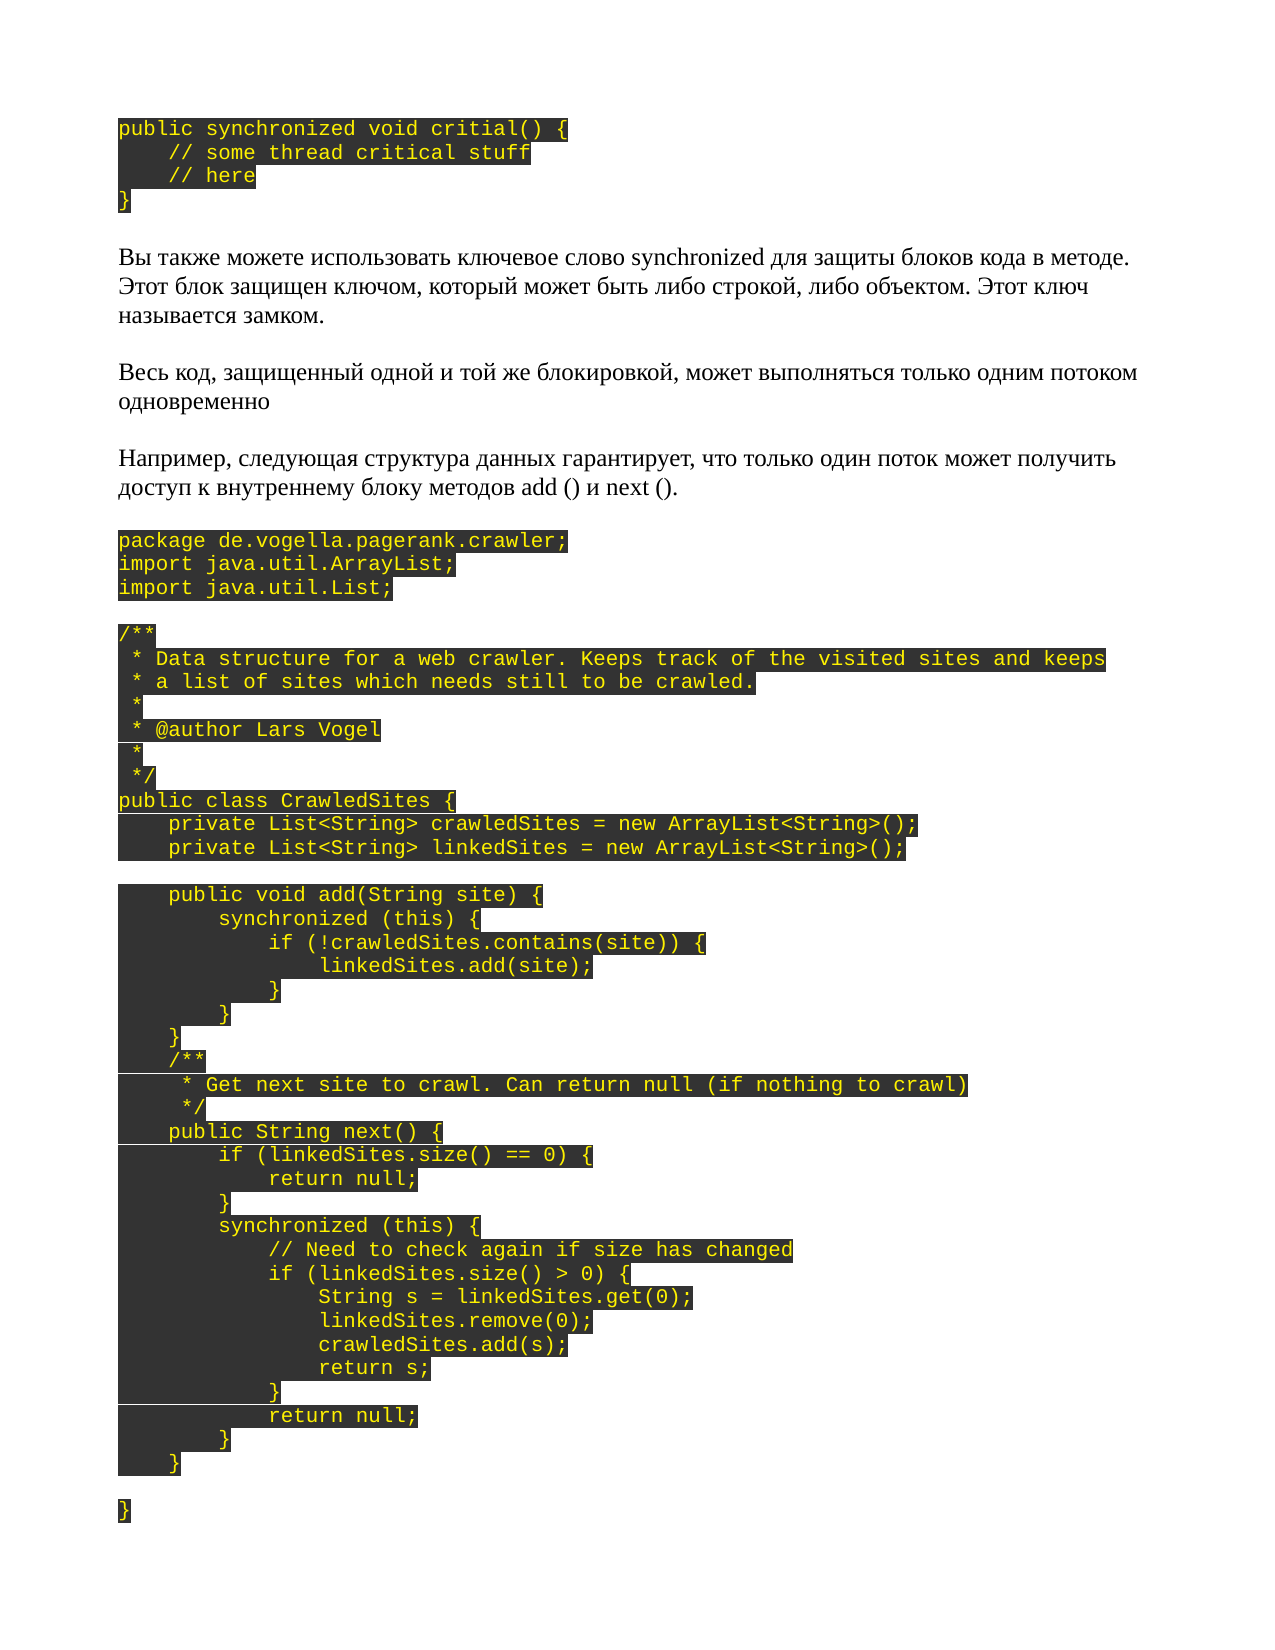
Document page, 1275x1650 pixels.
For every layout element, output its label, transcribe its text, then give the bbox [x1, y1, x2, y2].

text // here [118, 165, 1157, 189]
text } [118, 1499, 1157, 1523]
text } [118, 189, 1157, 213]
text * Data structure for a web crawler. Keeps track of the visited sites and keeps [118, 648, 1157, 672]
text synchronized (this) { [118, 908, 1157, 932]
text */ [118, 1097, 1157, 1121]
text public void add(String site) { [118, 884, 1157, 908]
text * a list of sites which needs still to be crawled. [118, 672, 1157, 695]
text * [118, 742, 1157, 766]
text } [118, 1026, 1157, 1050]
text return s; [118, 1357, 1157, 1381]
text if (linkedSites.size() > 0) { [118, 1263, 1157, 1286]
text * [118, 695, 1157, 719]
text Вы также можете использовать ключевое слово synchronized для защиты блоков кода в методе. Этот блок защищен ключом, который может быть либо строкой, либо объектом. Этот ключ называется замком. [118, 242, 1157, 328]
text } [118, 1192, 1157, 1215]
text import java.util.ArrayList; [118, 553, 1157, 577]
text Весь код, защищенный одной и той же блокировкой, может выполняться только одним потоком одновременно [118, 357, 1157, 415]
text synchronized (this) { [118, 1215, 1157, 1239]
text Например, следующая структура данных гарантирует, что только один поток может получить доступ к внутреннему блоку методов add () и next (). [118, 443, 1157, 501]
text } [118, 1381, 1157, 1404]
text if (!crawledSites.contains(site)) { [118, 932, 1157, 955]
text // Need to check again if size has changed [118, 1239, 1157, 1263]
text // some thread critical stuff [118, 142, 1157, 165]
text } [118, 1428, 1157, 1452]
text String s = linkedSites.get(0); [118, 1286, 1157, 1310]
text */ [118, 766, 1157, 790]
text public class CrawledSites { [118, 790, 1157, 813]
text /** [118, 1050, 1157, 1073]
text package de.vogella.pagerank.crawler; [118, 530, 1157, 553]
text public synchronized void critial() { [118, 118, 1157, 142]
text * Get next site to crawl. Can return null (if nothing to crawl) [118, 1073, 1157, 1097]
text linkedSites.add(site); [118, 955, 1157, 979]
text private List<String> crawledSites = new ArrayList<String>(); [118, 813, 1157, 837]
text crawledSites.add(s); [118, 1334, 1157, 1357]
text return null; [118, 1168, 1157, 1192]
text if (linkedSites.size() == 0) { [118, 1144, 1157, 1168]
text } [118, 1452, 1157, 1476]
text } [118, 979, 1157, 1003]
text /** [118, 624, 1157, 648]
text linkedSites.remove(0); [118, 1310, 1157, 1334]
text return null; [118, 1404, 1157, 1428]
text import java.util.List; [118, 577, 1157, 601]
text private List<String> linkedSites = new ArrayList<String>(); [118, 837, 1157, 861]
text } [118, 1003, 1157, 1026]
text public String next() { [118, 1121, 1157, 1144]
text * @author Lars Vogel [118, 719, 1157, 742]
